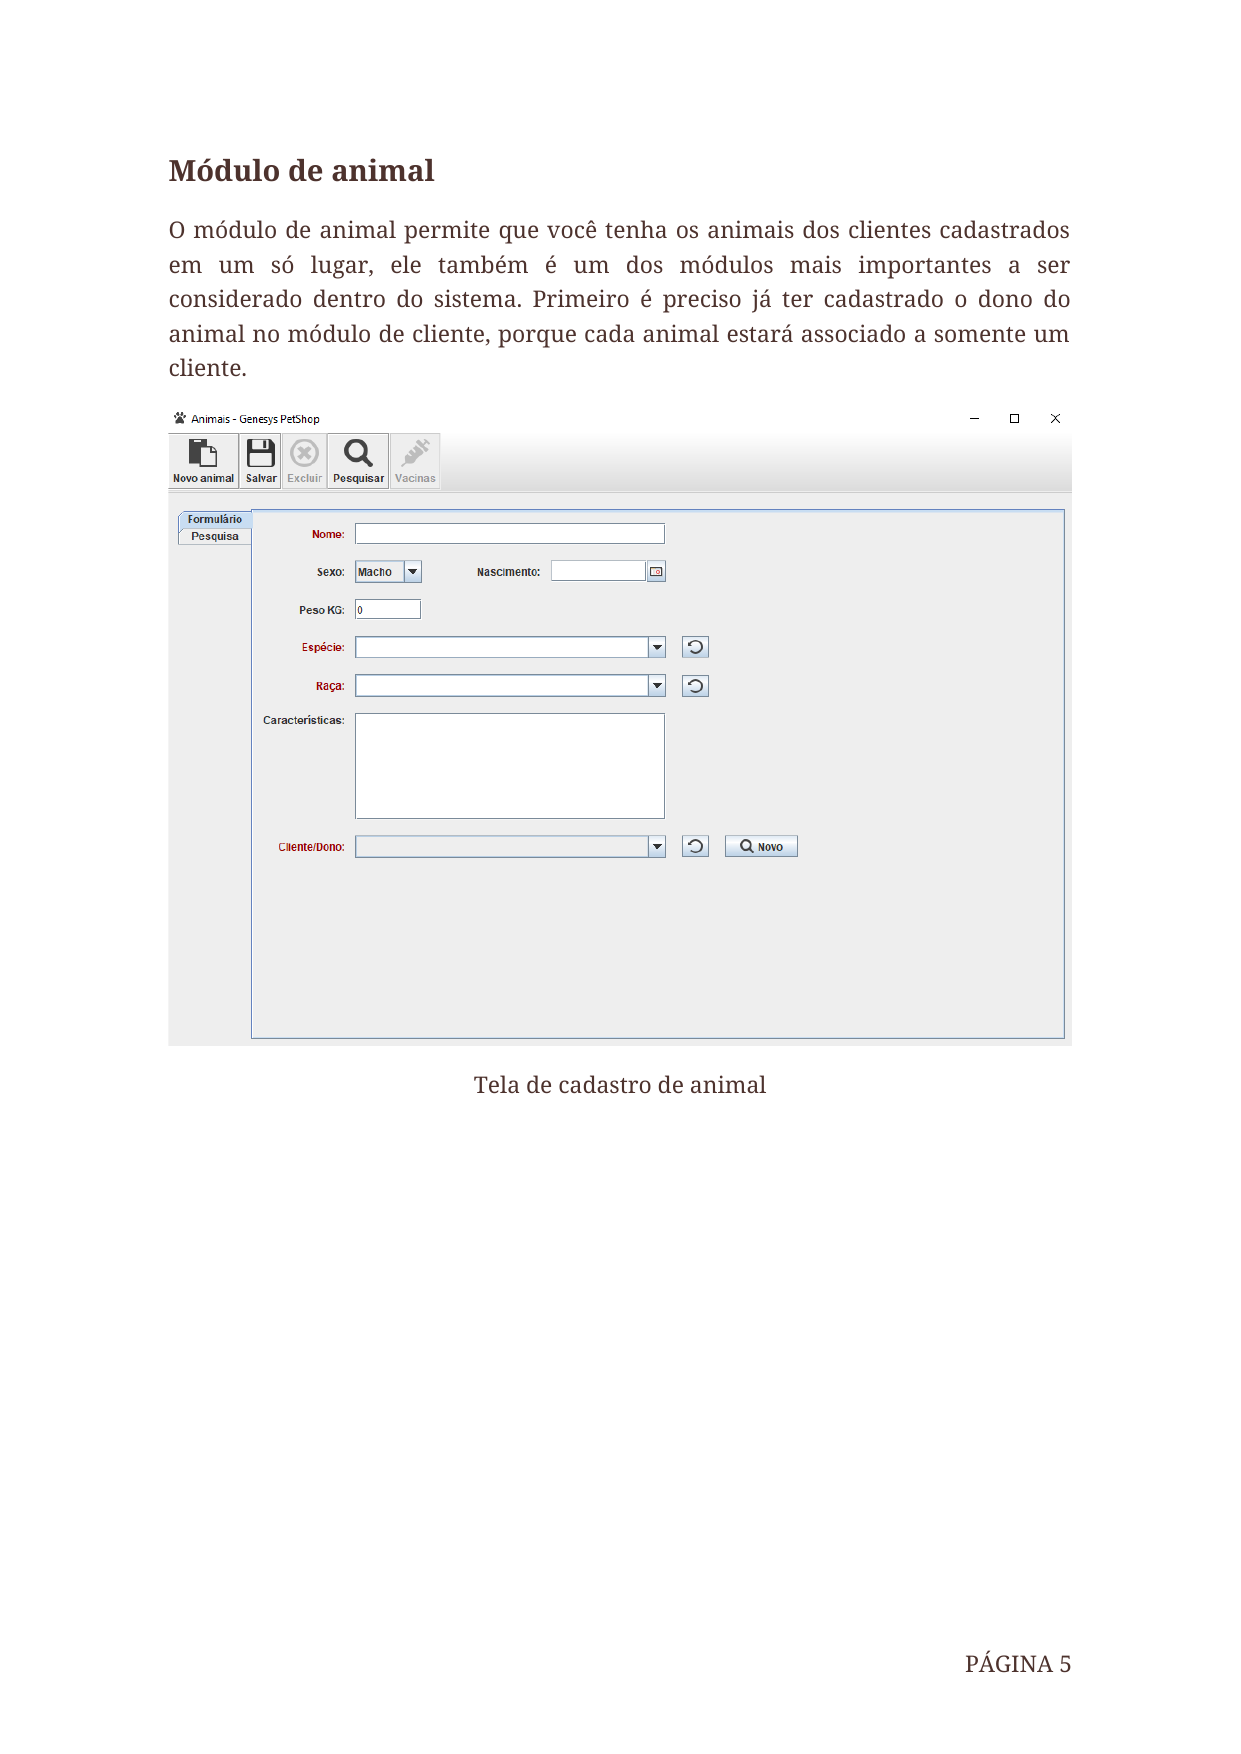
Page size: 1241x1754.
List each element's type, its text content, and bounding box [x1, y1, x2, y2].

text Tela de cadastro de animal [168, 1069, 1072, 1100]
text O módulo de animal permite que você tenha os animais dos clientes cadastrados em um só lugar, ele também é um dos módulos mais importantes a ser considerado dentro do sistema. Primeiro é preciso já ter cadastrado o dono do animal no módulo de cliente, porque cada animal estará associado a somente um cliente. [168, 214, 1072, 383]
picture [168, 407, 1072, 1046]
text Módulo de animal [168, 150, 1072, 190]
